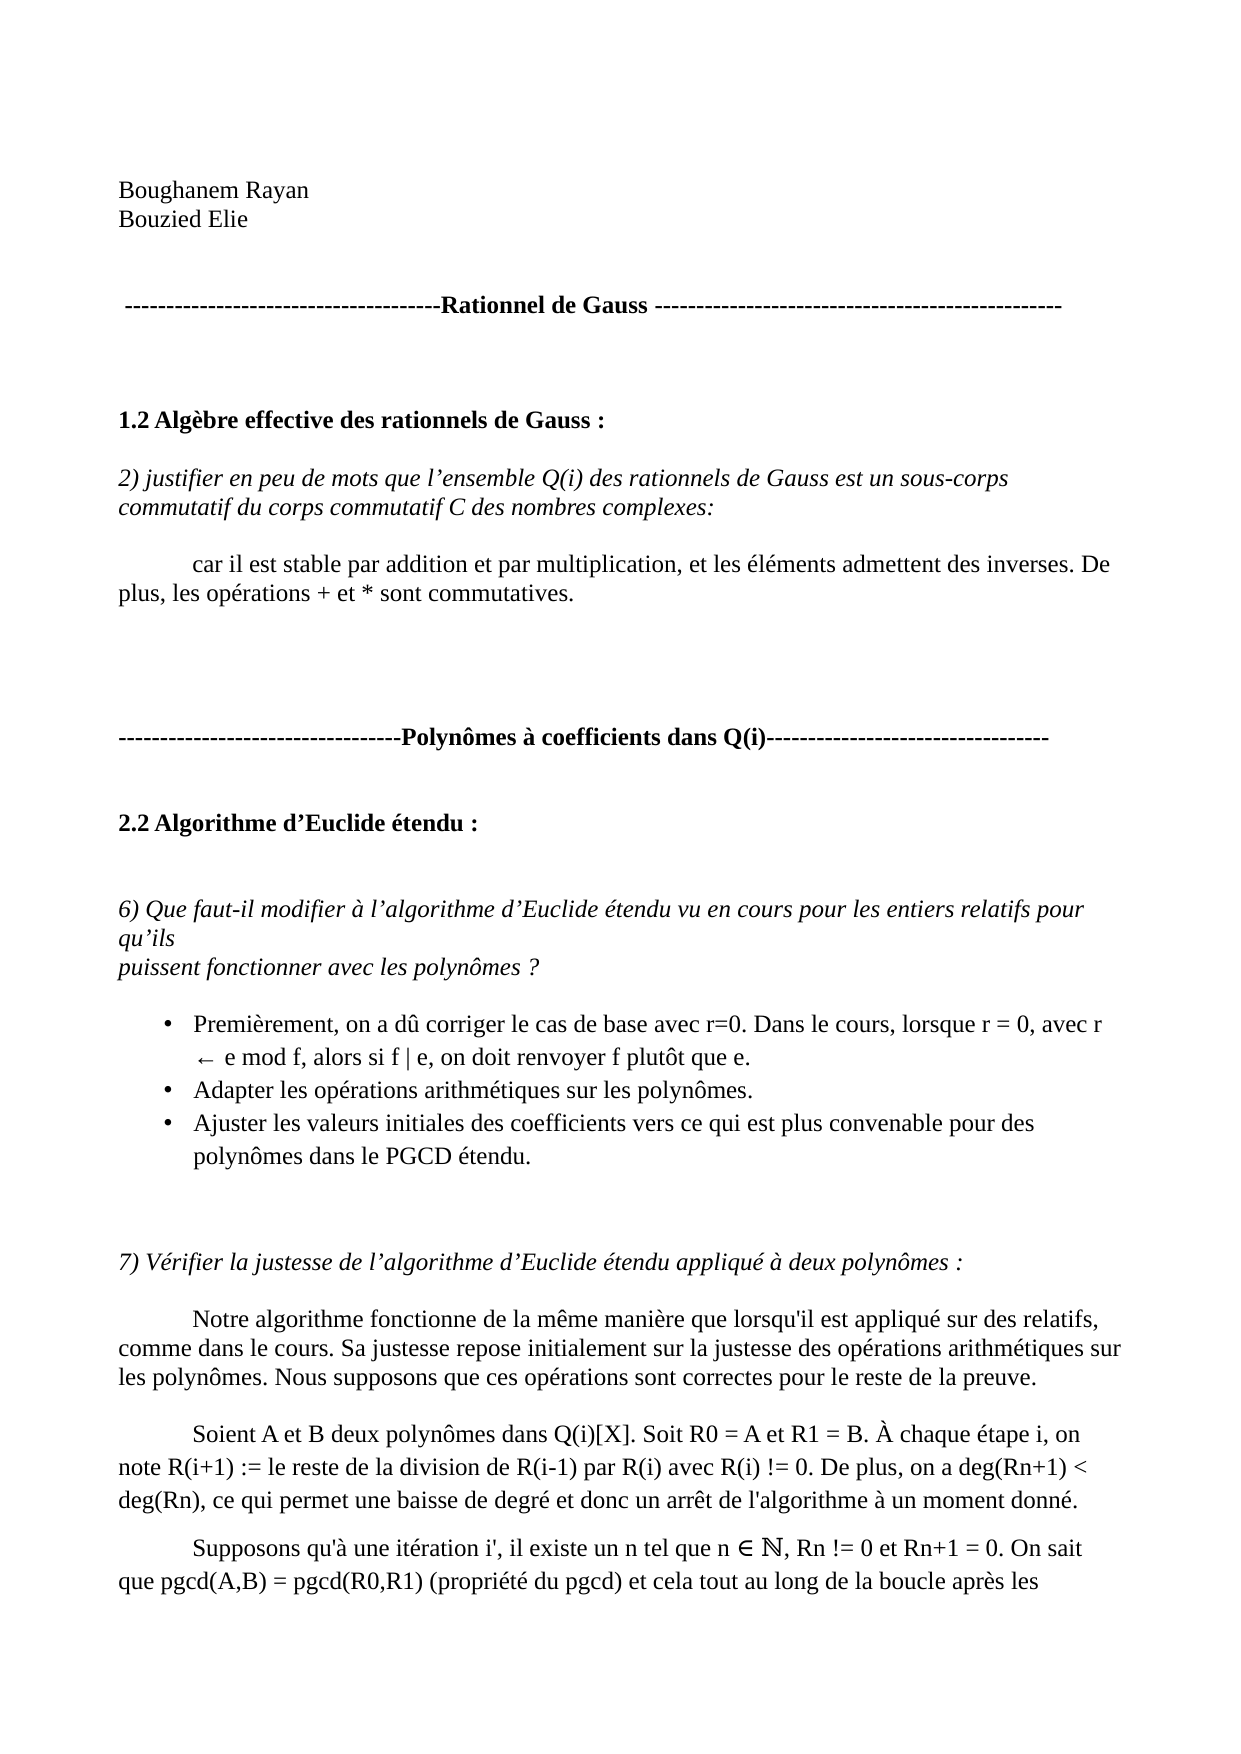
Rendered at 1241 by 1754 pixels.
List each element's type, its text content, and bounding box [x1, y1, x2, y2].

list Ajuster les valeurs initiales des coefficients vers ce qui est plus convenable pour des polynômes dans le PGCD étendu. [164, 1108, 1122, 1170]
text Supposons qu'à une itération i', il existe un n tel que n ∈ ℕ, Rn != 0 et Rn+1 = 0. On sait que pgcd(A,B) = pgcd(R0,R1) (propriété du pgcd) et cela tout au long de la boucle après les [118, 1533, 1122, 1594]
list Adapter les opérations arithmétiques sur les polynômes. [164, 1075, 1122, 1104]
text --------------------------------------Rationnel de Gauss ------------------------------------------------- [118, 291, 1122, 319]
text Boughanem Rayan [118, 176, 1122, 204]
text puissent fonctionner avec les polynômes ? [118, 952, 1122, 981]
text 2) justifier en peu de mots que l’ensemble Q(i) des rationnels de Gauss est un sous-corps commutatif du corps commutatif C des nombres complexes: [118, 463, 1122, 521]
text 6) Que faut-il modifier à l’algorithme d’Euclide étendu vu en cours pour les entiers relatifs pour qu’ils [118, 894, 1122, 952]
text car il est stable par addition et par multiplication, et les éléments admettent des inverses. De plus, les opérations + et * sont commutatives. [118, 549, 1122, 607]
text 1.2 Algèbre effective des rationnels de Gauss : [118, 406, 1122, 434]
text 7) Vérifier la justesse de l’algorithme d’Euclide étendu appliqué à deux polynômes : [118, 1247, 1122, 1275]
text ----------------------------------Polynômes à coefficients dans Q(i)---------------------------------- [118, 722, 1122, 751]
list Premièrement, on a dû corriger le cas de base avec r=0. Dans le cours, lorsque r = 0, avec r ← e mod f, alors si f | e, on doit renvoyer f plutôt que e. [164, 1009, 1122, 1071]
text Bouzied Elie [118, 204, 1122, 233]
text Notre algorithme fonctionne de la même manière que lorsqu'il est appliqué sur des relatifs, comme dans le cours. Sa justesse repose initialement sur la justesse des opérations arithmétiques sur les polynômes. Nous supposons que ces opérations sont correctes pour le reste de la preuve. [118, 1304, 1122, 1390]
text Soient A et B deux polynômes dans Q(i)[X]. Soit R0 = A et R1 = B. À chaque étape i, on note R(i+1) := le reste de la division de R(i-1) par R(i) avec R(i) != 0. De plus, on a deg(Rn+1) < deg(Rn), ce qui permet une baisse de degré et donc un arrêt de l'algorithme à un moment donné. [118, 1419, 1122, 1514]
text 2.2 Algorithme d’Euclide étendu : [118, 808, 1122, 837]
